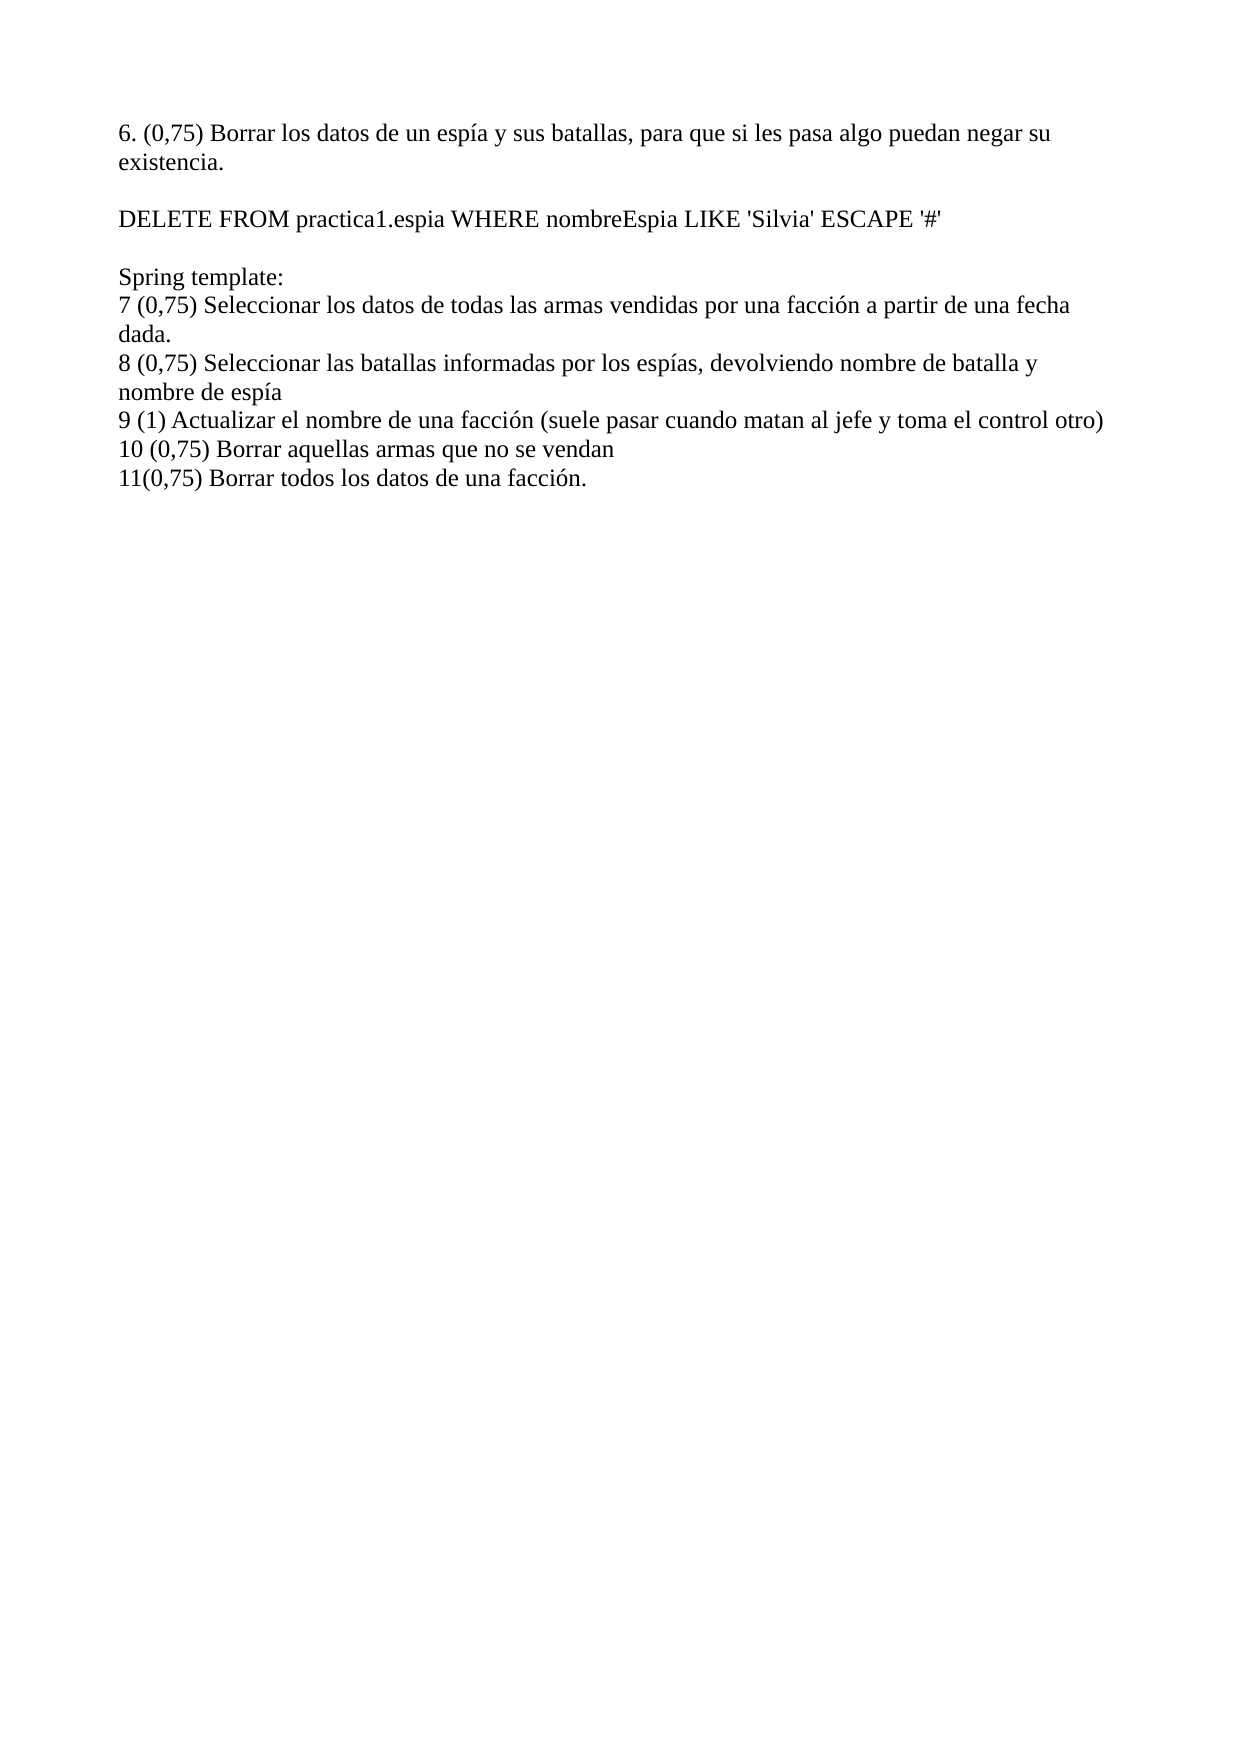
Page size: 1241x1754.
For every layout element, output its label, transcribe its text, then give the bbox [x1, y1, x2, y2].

text 11(0,75) Borrar todos los datos de una facción. [118, 463, 1122, 492]
text 8 (0,75) Seleccionar las batallas informadas por los espías, devolviendo nombre de batalla y [118, 348, 1122, 377]
text 9 (1) Actualizar el nombre de una facción (suele pasar cuando matan al jefe y toma el control otro) [118, 406, 1122, 434]
text existencia. [118, 147, 1122, 176]
text 6. (0,75) Borrar los datos de un espía y sus batallas, para que si les pasa algo puedan negar su [118, 118, 1122, 147]
text Spring template: [118, 262, 1122, 291]
text 7 (0,75) Seleccionar los datos de todas las armas vendidas por una facción a partir de una fecha [118, 291, 1122, 319]
text DELETE FROM practica1.espia WHERE nombreEspia LIKE 'Silvia' ESCAPE '#' [118, 204, 1122, 233]
text 10 (0,75) Borrar aquellas armas que no se vendan [118, 434, 1122, 463]
text dada. [118, 319, 1122, 348]
text nombre de espía [118, 377, 1122, 406]
